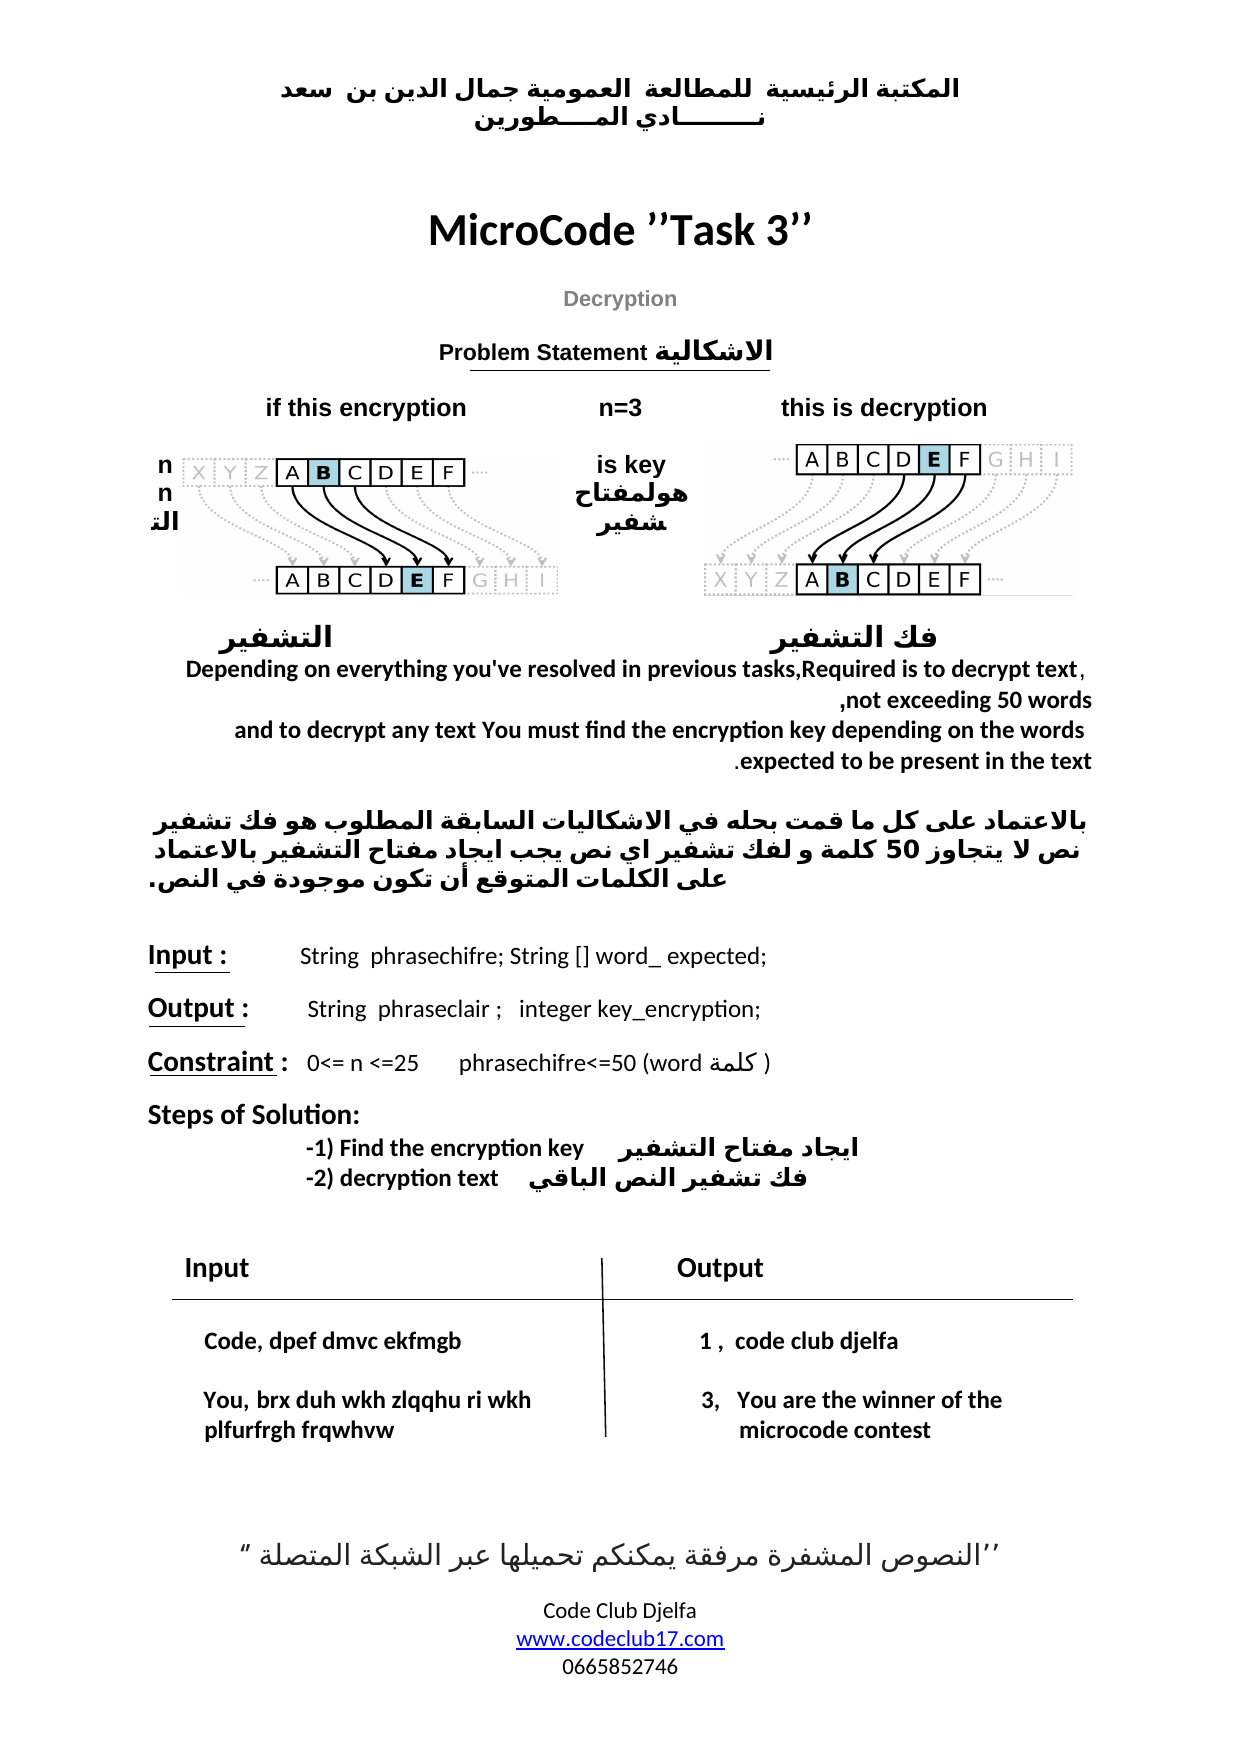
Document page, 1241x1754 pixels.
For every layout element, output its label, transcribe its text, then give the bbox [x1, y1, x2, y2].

text فك التشفير التشفير [148, 620, 1093, 653]
text n is key [148, 449, 704, 478]
text [1073, 449, 1093, 478]
text plfurfrgh frqwhvw microcode contest [148, 1414, 1093, 1445]
text ,Depending on everything you've resolved in previous tasks,Required is to decrypt text not exceeding 50 words, [148, 653, 1093, 714]
text [1073, 478, 1093, 507]
text and to decrypt any text You must find the encryption key depending on the words expected to be present in the text. [148, 714, 1093, 776]
text هولمفتاح [558, 478, 704, 507]
text You, brx duh wkh zlqqhu ri wkh [148, 1384, 604, 1414]
text 1 , code club djelfa [605, 1325, 1093, 1356]
text ‘’ النصوص المشفرة مرفقة يمكنكم تحميلها عبر الشبكة المتصلة’’ [148, 1534, 1093, 1573]
text -1) Find the encryption key ايجاد مفتاح التشفير [148, 1132, 1093, 1162]
text [1073, 507, 1093, 536]
text n [148, 478, 182, 507]
text Code, dpef dmvc ekfmgb [148, 1325, 603, 1356]
text باﻻعتماد على كل ما قمت بحله في اﻻشكاليات السابقة المطلوب هو فك تشفير نص ﻻ يتجاوز 50 كلمة و لفك تشفير اي نص يجب ايجاد مفتاح التشفير باﻻعتماد على الكلمات المتوقع أن تكون موجودة في النص. [148, 806, 1093, 894]
text Input : String phrasechifre; String [] word_ expected; [148, 936, 1093, 971]
text Output : String phraseclair ; integer key_encryption; [148, 989, 1093, 1025]
text -2) decryption text فك تشفير النص الباقي [148, 1162, 1093, 1193]
text if this encryption n=3 this is decryption [148, 393, 1093, 422]
text Input Output [148, 1249, 1093, 1284]
text Decryption [148, 286, 1093, 311]
text MicroCode ’’Task 3’’ [148, 201, 1093, 257]
text شفير [558, 507, 704, 536]
text الت [148, 507, 182, 536]
text Steps of Solution: [148, 1096, 1093, 1132]
text Problem Statement الاشكالية [148, 336, 1093, 367]
text Constraint : 0<= n <=25 phrasechifre<=50 (word كلمة ) [148, 1043, 1093, 1078]
text 3, You are the winner of the [606, 1384, 1093, 1414]
